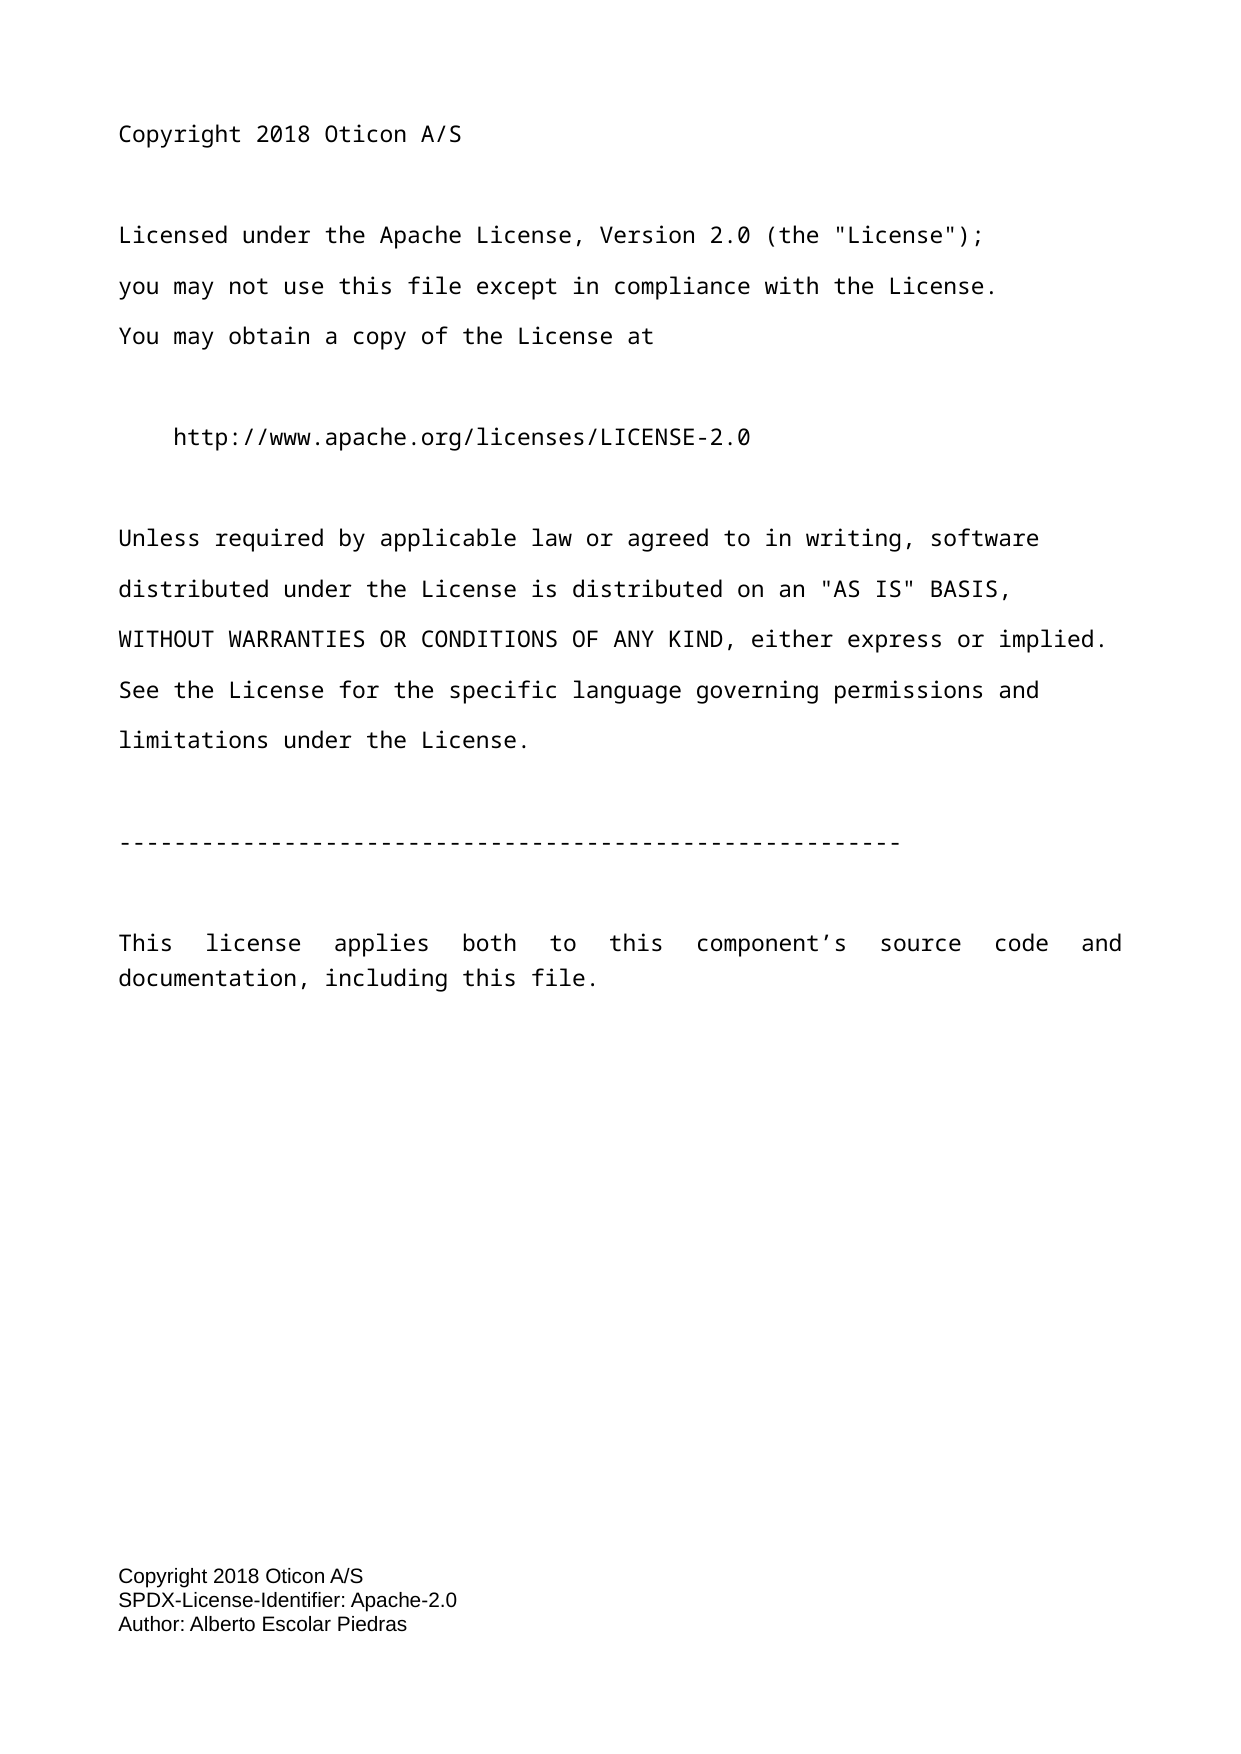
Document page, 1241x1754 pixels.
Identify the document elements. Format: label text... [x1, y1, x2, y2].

text http://www.apache.org/licenses/LICENSE-2.0 [118, 421, 1123, 452]
text Licensed under the Apache License, Version 2.0 (the "License"); [118, 219, 1123, 250]
text distributed under the License is distributed on an "AS IS" BASIS, [118, 573, 1123, 604]
text limitations under the License. [118, 724, 1123, 756]
text --------------------------------------------------------- [118, 825, 1123, 857]
text This license applies both to this component’s source code and documentation, including this file. [118, 926, 1123, 994]
text Unless required by applicable law or agreed to in writing, software [118, 522, 1123, 553]
text See the License for the specific language governing permissions and [118, 674, 1123, 705]
text WITHOUT WARRANTIES OR CONDITIONS OF ANY KIND, either express or implied. [118, 623, 1123, 654]
text Copyright 2018 Oticon A/S [118, 118, 1123, 149]
text you may not use this file except in compliance with the License. [118, 270, 1123, 301]
text You may obtain a copy of the License at [118, 320, 1123, 351]
